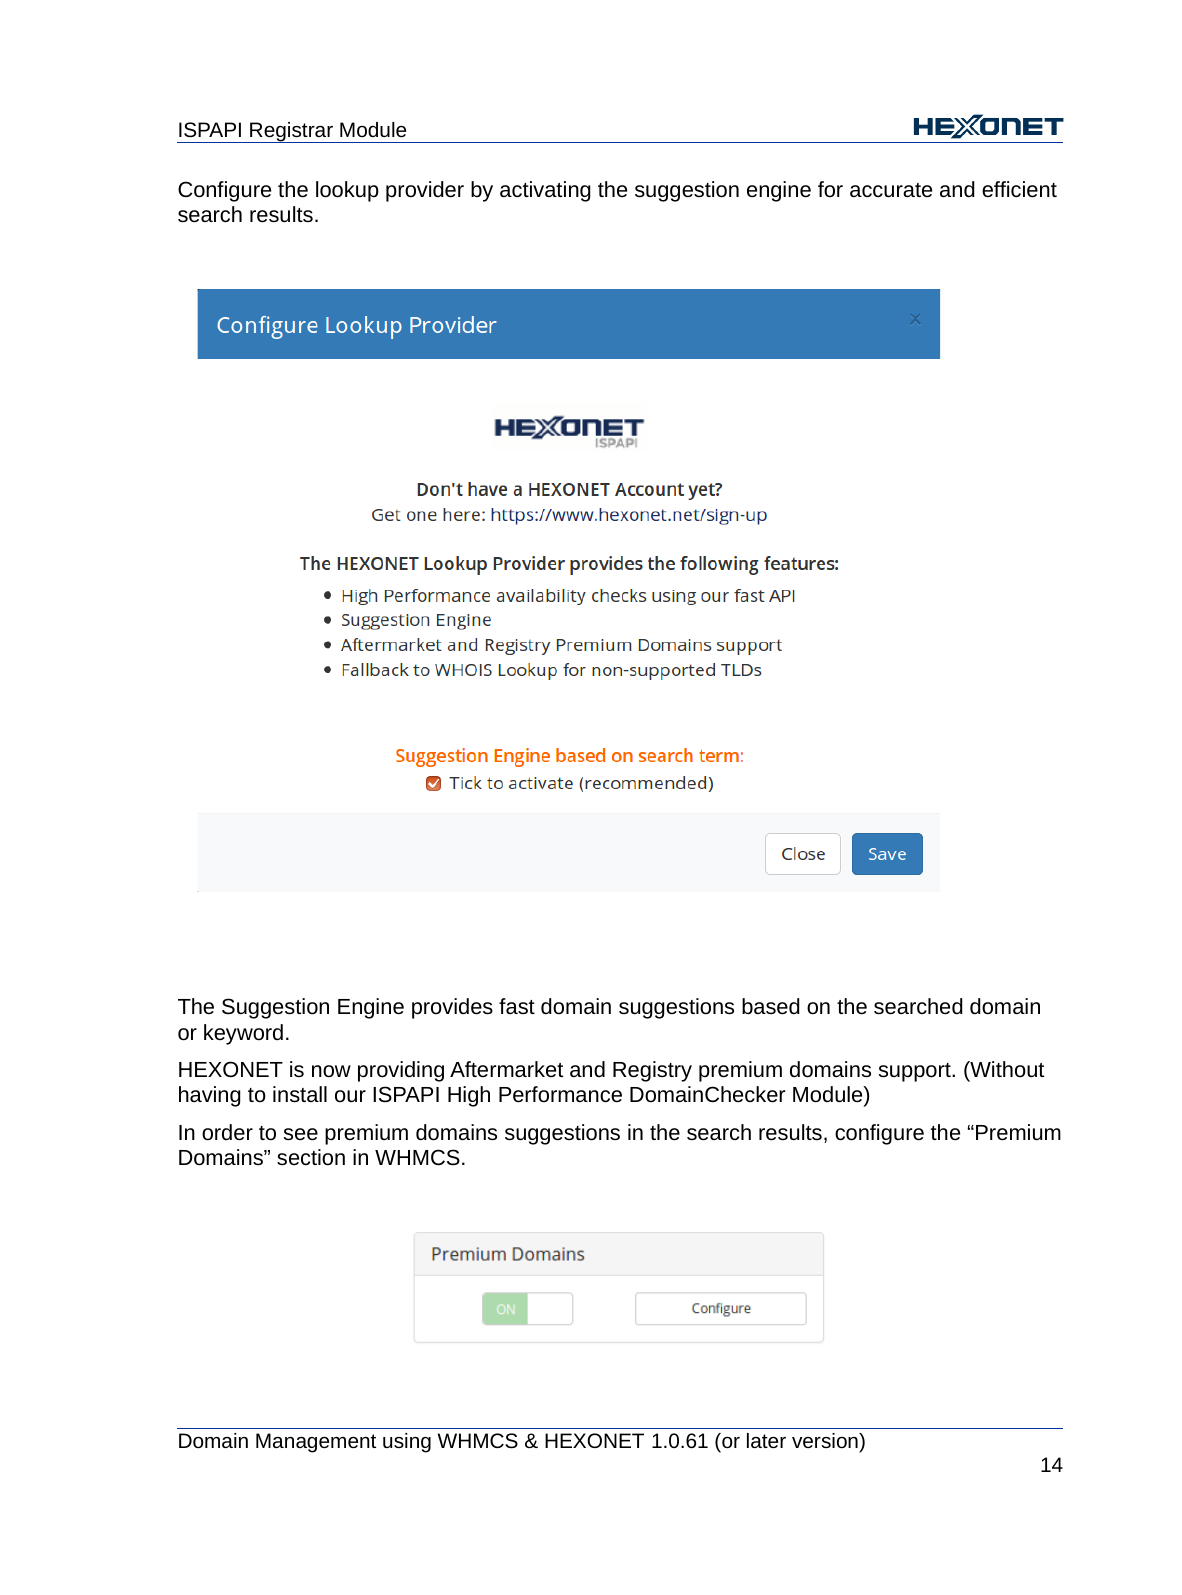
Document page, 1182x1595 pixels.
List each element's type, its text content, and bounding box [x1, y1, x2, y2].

picture [405, 1220, 835, 1356]
text The Suggestion Engine provides fast domain suggestions based on the searched domain or keyword. [177, 994, 1063, 1044]
text Configure the lookup provider by activating the suggestion engine for accurate and efficient search results. [177, 177, 1063, 227]
text HEXONET is now providing Aftermarket and Registry premium domains support. (Without having to install our ISPAPI High Performance DomainChecker Module) [177, 1057, 1063, 1107]
picture [197, 289, 941, 892]
text In order to see premium domains suggestions in the search results, configure the “Premium Domains” section in WHMCS. [177, 1120, 1063, 1170]
picture [912, 113, 1065, 140]
